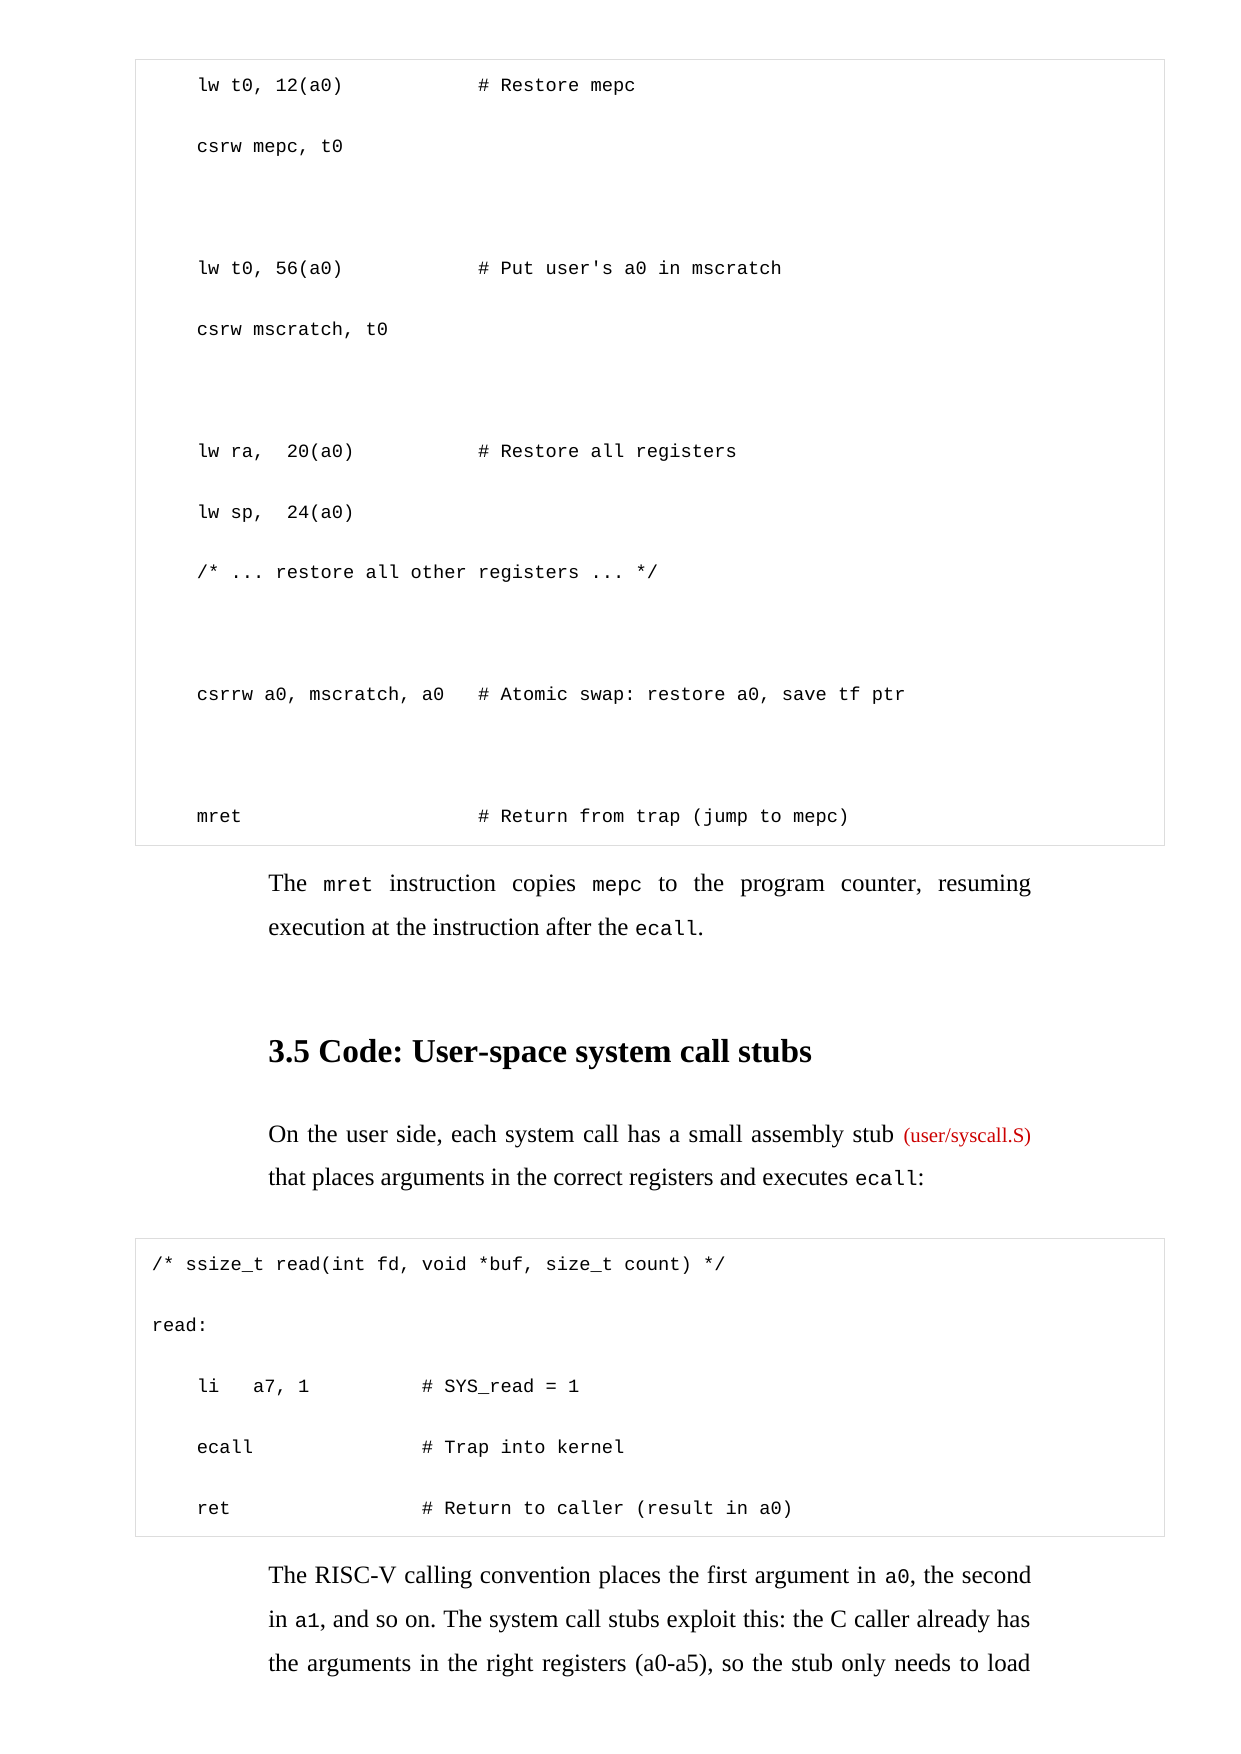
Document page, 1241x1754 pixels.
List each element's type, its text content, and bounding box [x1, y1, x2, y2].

text /* ssize_t read(int fd, void *buf, size_t count) */ [136, 1239, 1164, 1276]
text The RISC-V calling convention places the first argument in a0, the second in a1, and so on. The system call stubs exploit this: the C caller already has the arguments in the right registers (a0-a5), so the stub only needs to load [268, 1560, 1031, 1676]
text The mret instruction copies mepc to the program counter, resuming execution at the instruction after the ecall. [268, 868, 1031, 942]
text mret # Return from trap (jump to mepc) [136, 790, 1164, 845]
subtitle 3.5 Code: User-space system call stubs [268, 1031, 1031, 1070]
text On the user side, each system call has a small assembly stub (user/syscall.S) that places arguments in the correct registers and executes ecall: [268, 1119, 1031, 1192]
text lw t0, 12(a0) # Restore mepc [136, 60, 1164, 97]
text csrrw a0, mscratch, a0 # Atomic swap: restore a0, save tf ptr [136, 668, 1164, 706]
text csrw mepc, t0 [136, 120, 1164, 158]
text /* ... restore all other registers ... */ [136, 547, 1164, 584]
text lw t0, 56(a0) # Put user's a0 in mscratch [136, 242, 1164, 280]
text ecall # Trap into kernel [136, 1421, 1164, 1459]
text csrw mscratch, t0 [136, 303, 1164, 341]
text lw ra, 20(a0) # Restore all registers [136, 425, 1164, 463]
text ret # Return to caller (result in a0) [136, 1482, 1164, 1536]
text li a7, 1 # SYS_read = 1 [136, 1360, 1164, 1398]
text read: [136, 1299, 1164, 1337]
text lw sp, 24(a0) [136, 486, 1164, 524]
